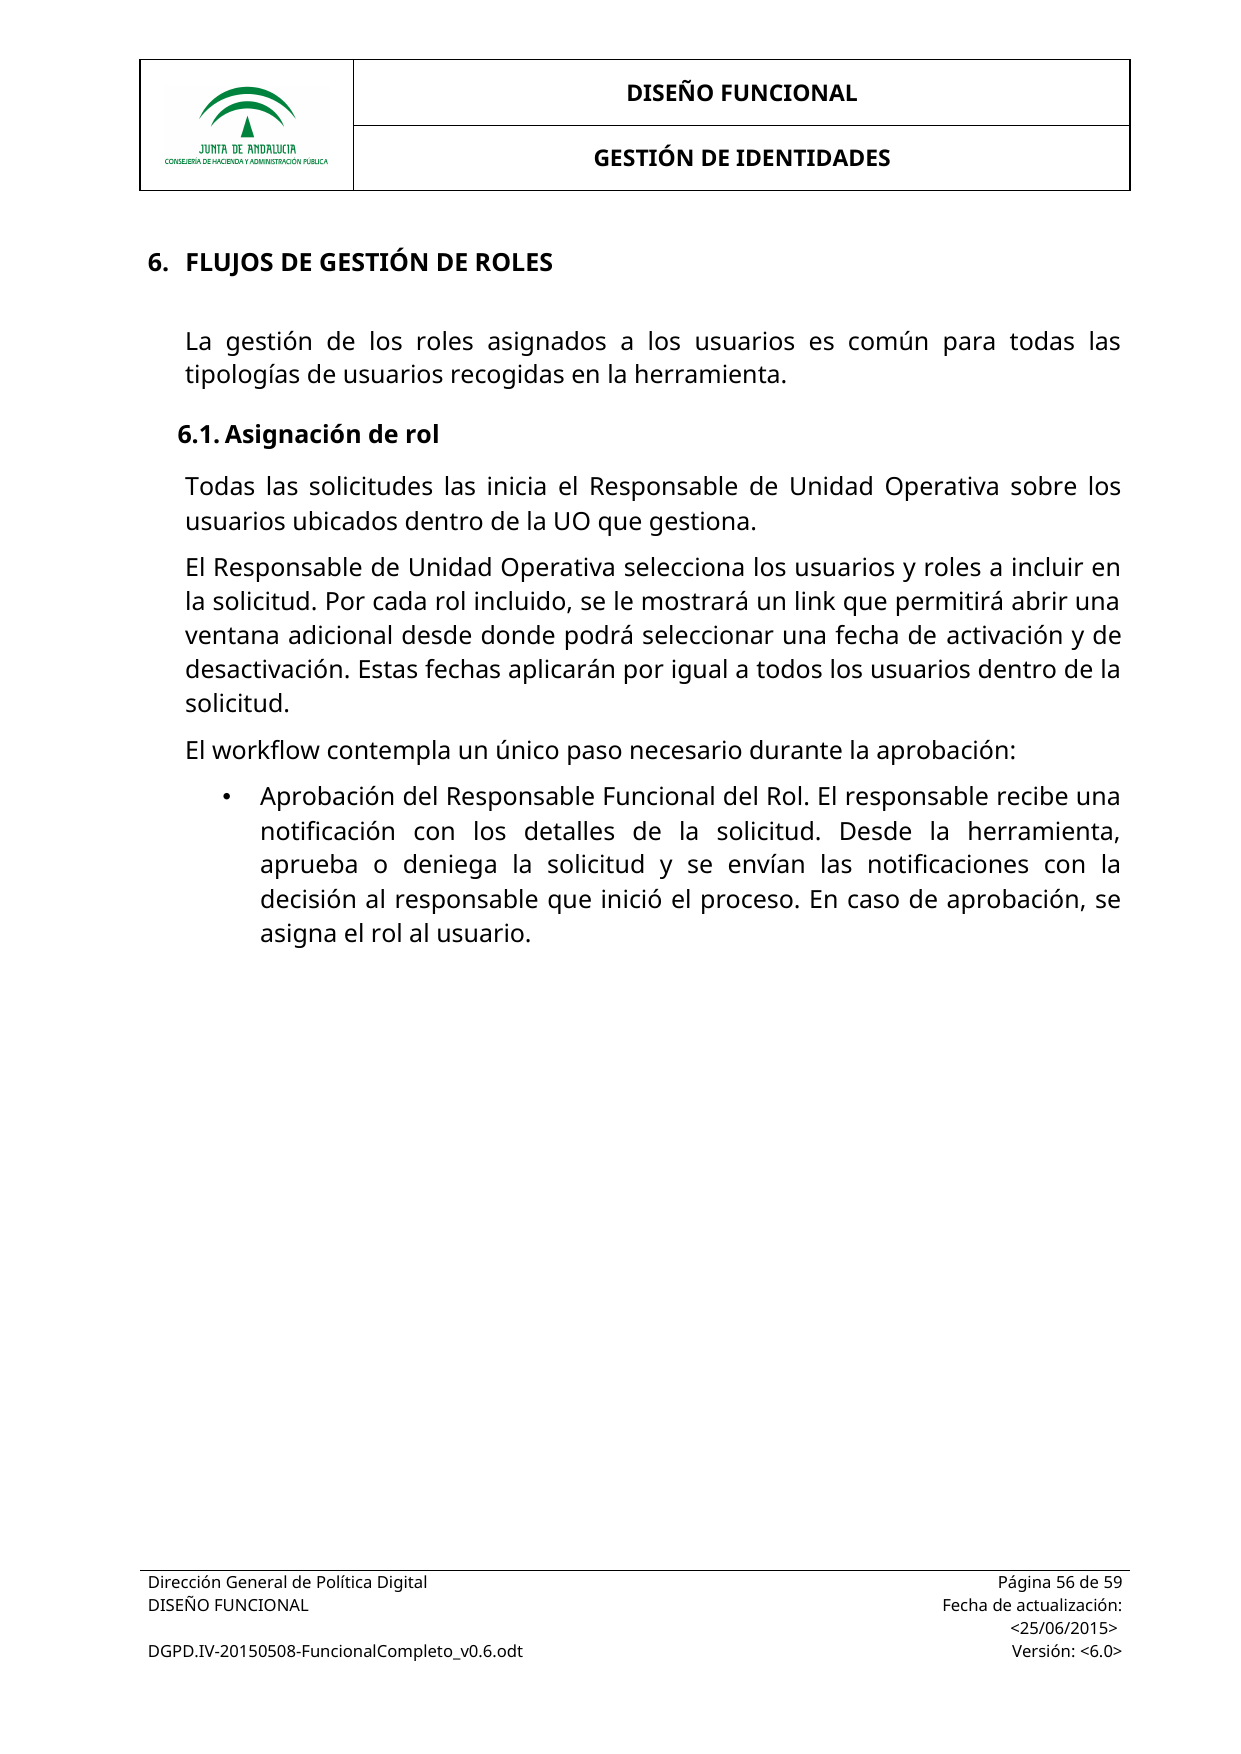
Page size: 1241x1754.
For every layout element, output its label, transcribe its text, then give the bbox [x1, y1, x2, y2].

text Todas las solicitudes las inicia el Responsable de Unidad Operativa sobre los usuarios ubicados dentro de la UO que gestiona. [185, 469, 1122, 537]
subtitle Asignación de rol [177, 416, 1122, 450]
picture [164, 85, 330, 165]
list Aprobación del Responsable Funcional del Rol. El responsable recibe una notificación con los detalles de la solicitud. Desde la herramienta, aprueba o deniega la solicitud y se envían las notificaciones con la decisión al responsable que inició el proceso. En caso de aprobación, se asigna el rol al usuario. [222, 779, 1122, 949]
text El Responsable de Unidad Operativa selecciona los usuarios y roles a incluir en la solicitud. Por cada rol incluido, se le mostrará un link que permitirá abrir una ventana adicional desde donde podrá seleccionar una fecha de activación y de desactivación. Estas fechas aplicarán por igual a todos los usuarios dentro de la solicitud. [185, 550, 1122, 720]
text La gestión de los roles asignados a los usuarios es común para todas las tipologías de usuarios recogidas en la herramienta. [185, 323, 1122, 391]
text El workflow contempla un único paso necesario durante la aprobación: [185, 732, 1122, 767]
subtitle FLUJOS DE GESTIÓN DE ROLES [148, 245, 1122, 279]
